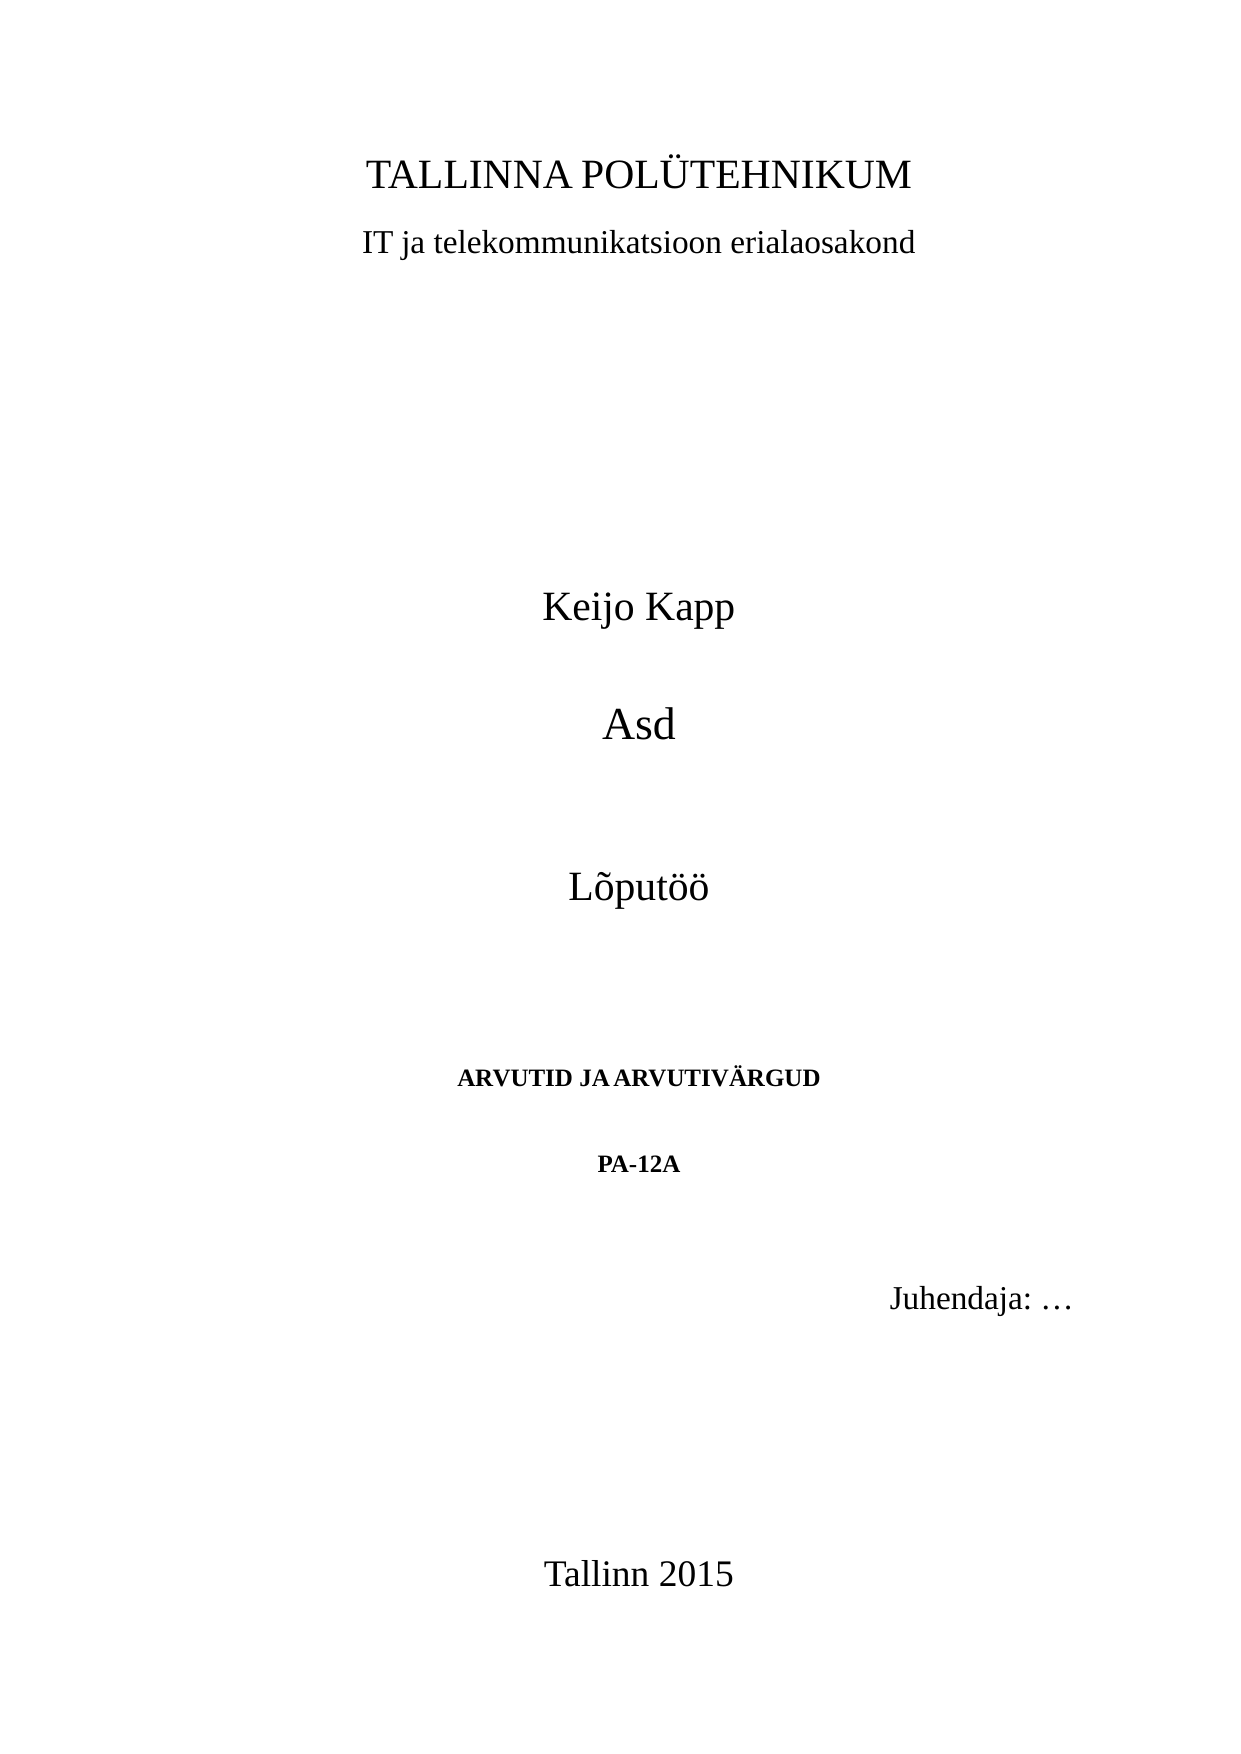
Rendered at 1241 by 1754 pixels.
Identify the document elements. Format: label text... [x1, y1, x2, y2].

text ARVUTID JA ARVUTIVÄRGUD [187, 1063, 1090, 1092]
text Keijo Kapp [187, 581, 1090, 629]
text Tallinn 2015 [187, 1552, 1090, 1595]
text Asd [187, 696, 1090, 749]
text IT ja telekommunikatsioon erialaosakond [187, 222, 1090, 260]
text Lõputöö [187, 862, 1090, 909]
text TALLINNA POLÜTEHNIKUM [187, 150, 1090, 198]
text Juhendaja: … [187, 1278, 1090, 1317]
text PA-12A [187, 1149, 1090, 1178]
